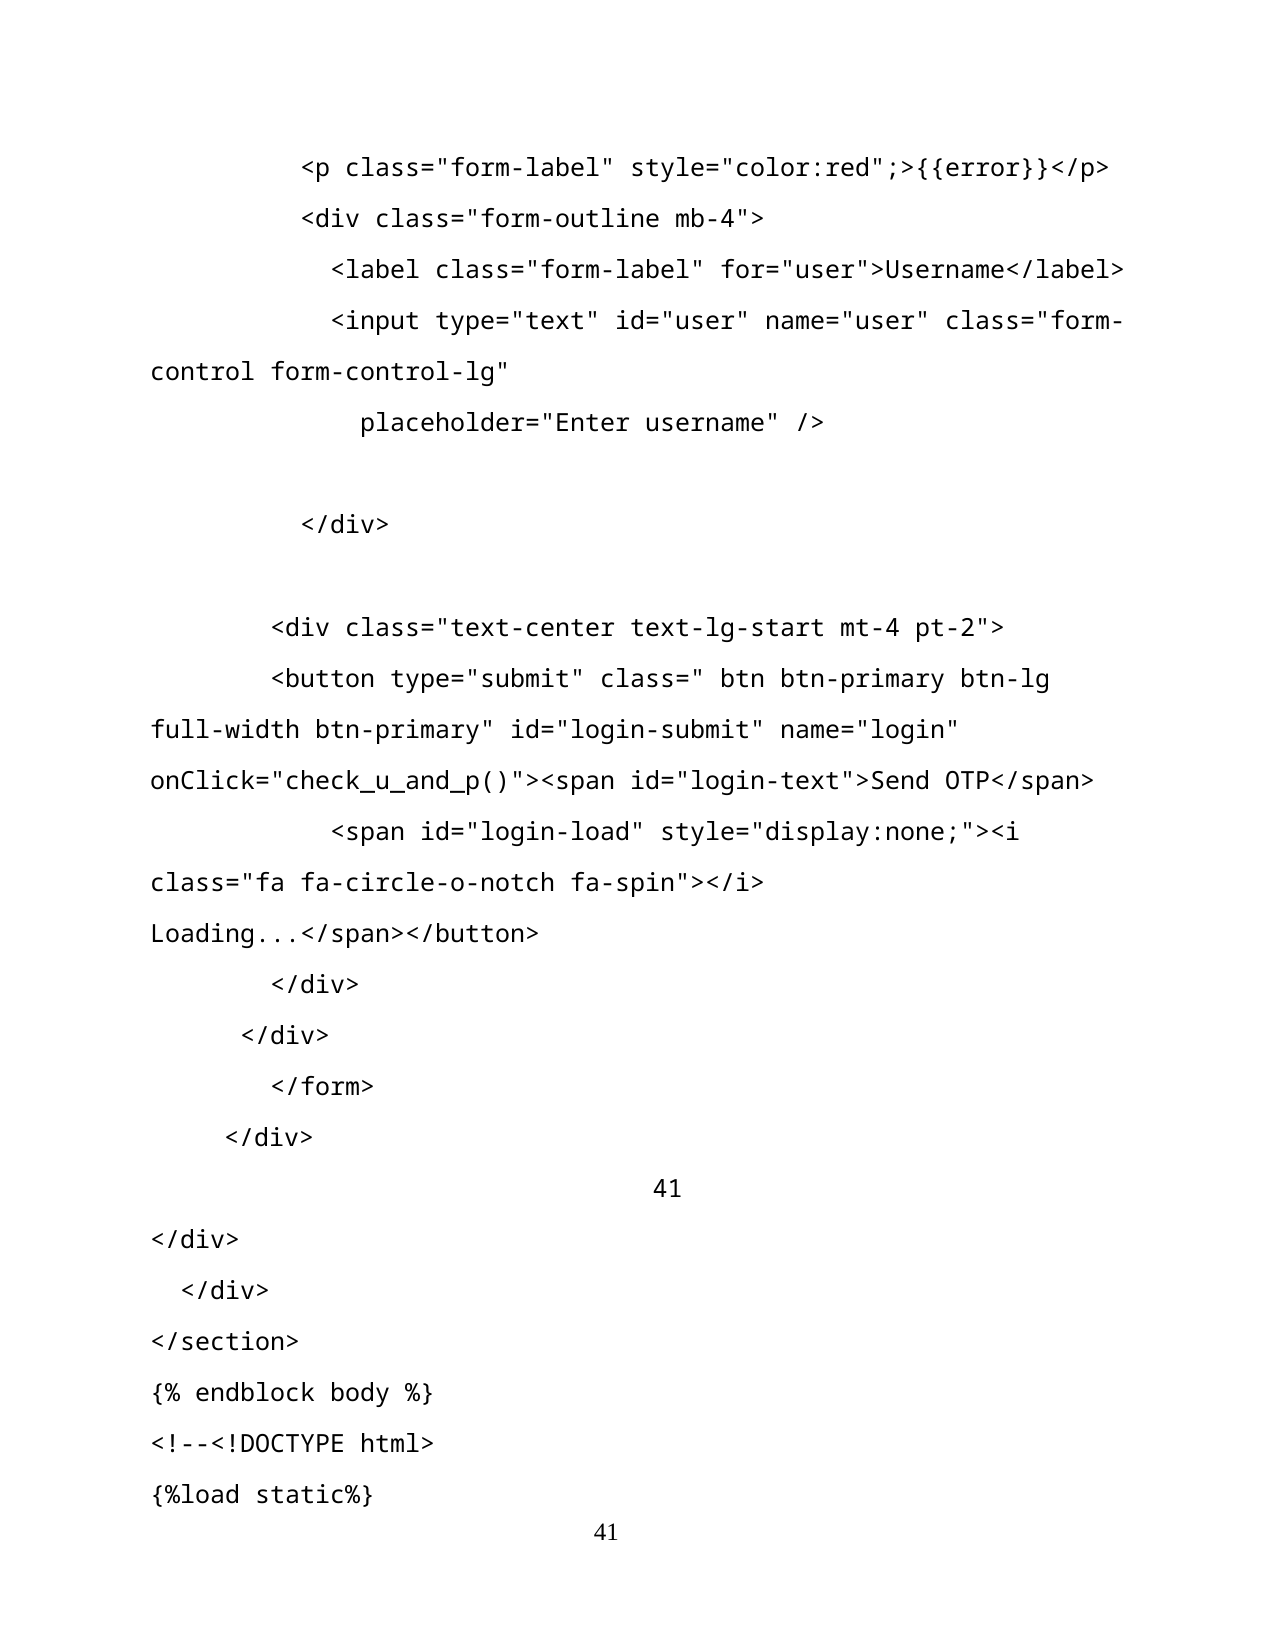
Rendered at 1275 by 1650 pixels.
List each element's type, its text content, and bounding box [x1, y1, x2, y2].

text </form> [150, 1069, 1125, 1103]
text <span id="login-load" style="display:none;"><i class="fa fa-circle-o-notch fa-spin"></i> Loading...</span></button> [150, 813, 1125, 949]
text </div> [150, 967, 1125, 1001]
text <label class="form-label" for="user">Username</label> [150, 252, 1125, 286]
text <div class="text-center text-lg-start mt-4 pt-2"> [150, 609, 1125, 643]
text </div> [150, 1273, 1125, 1307]
text <button type="submit" class=" btn btn-primary btn-lg full-width btn-primary" id="login-submit" name="login" onClick="check_u_and_p()"><span id="login-text">Send OTP</span> [150, 660, 1125, 796]
text 35 [150, 1171, 1125, 1205]
text </div> [150, 507, 1125, 541]
text {% endblock body %} [150, 1375, 1125, 1409]
text <input type="text" id="user" name="user" class="form-control form-control-lg" [150, 303, 1125, 388]
text <!--<!DOCTYPE html> [150, 1426, 1125, 1460]
text {%load static%} [150, 1477, 1125, 1511]
text </section> [150, 1324, 1125, 1358]
text <div class="form-outline mb-4"> [150, 201, 1125, 235]
text </div> [150, 1120, 1125, 1154]
text placeholder="Enter username" /> [150, 405, 1125, 439]
text <p class="form-label" style="color:red";>{{error}}</p> [150, 150, 1125, 184]
text </div> [150, 1018, 1125, 1052]
text </div> [150, 1222, 1125, 1256]
